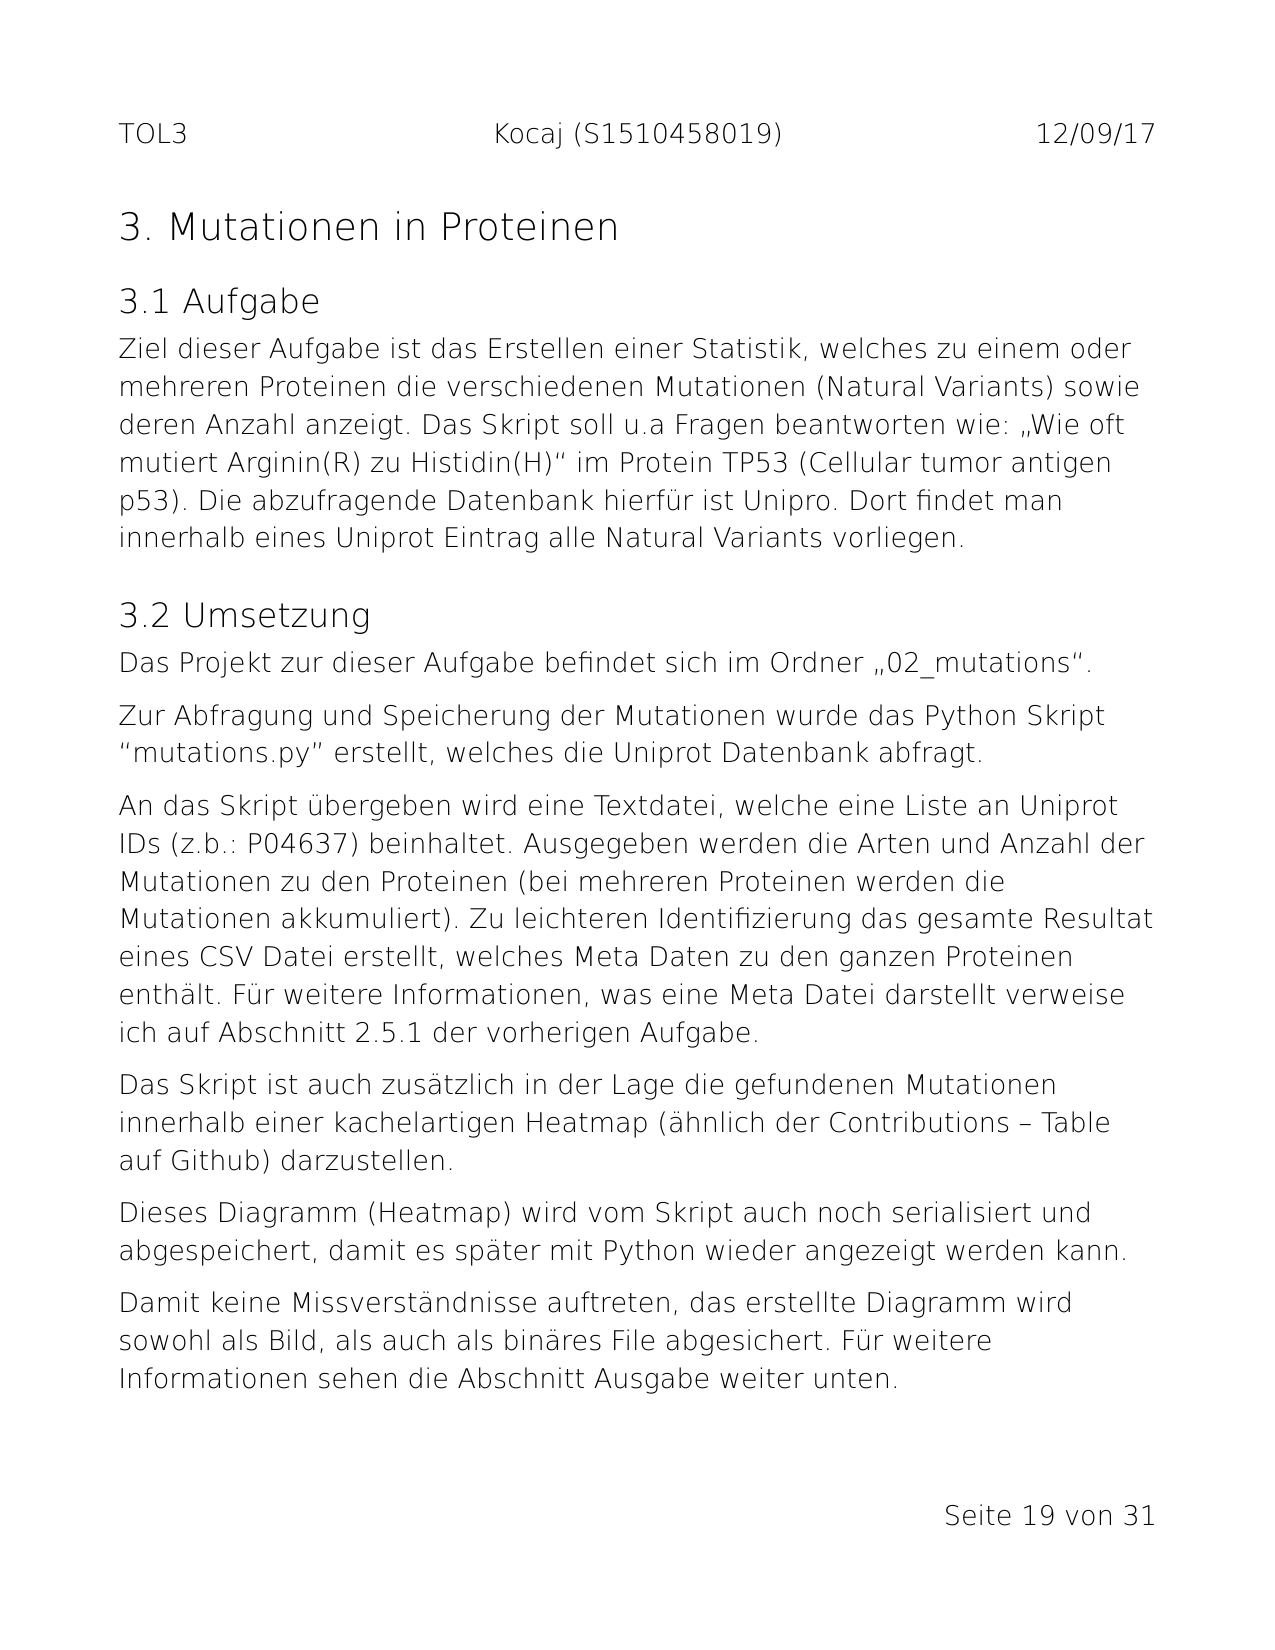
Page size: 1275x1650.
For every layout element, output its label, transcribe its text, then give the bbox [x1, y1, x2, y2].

text Dieses Diagramm (Heatmap) wird vom Skript auch noch serialisiert und abgespeichert, damit es später mit Python wieder angezeigt werden kann. [118, 1197, 1157, 1267]
subtitle 3. Mutationen in Proteinen [118, 205, 1157, 249]
subtitle 3.2 Umsetzung [118, 596, 1157, 635]
text Zur Abfragung und Speicherung der Mutationen wurde das Python Skript “mutations.py” erstellt, welches die Uniprot Datenbank abfragt. [118, 700, 1157, 769]
text An das Skript übergeben wird eine Textdatei, welche eine Liste an Uniprot IDs (z.b.: P04637) beinhaltet. Ausgegeben werden die Arten und Anzahl der Mutationen zu den Proteinen (bei mehreren Proteinen werden die Mutationen akkumuliert). Zu leichteren Identifizierung das gesamte Resultat eines CSV Datei erstellt, welches Meta Daten zu den ganzen Proteinen enthält. Für weitere Informationen, was eine Meta Datei darstellt verweise ich auf Abschnitt 2.5.1 der vorherigen Aufgabe. [118, 790, 1157, 1049]
text Ziel dieser Aufgabe ist das Erstellen einer Statistik, welches zu einem oder mehreren Proteinen die verschiedenen Mutationen (Natural Variants) sowie deren Anzahl anzeigt. Das Skript soll u.a Fragen beantworten wie: „Wie oft mutiert Arginin(R) zu Histidin(H)“ im Protein TP53 (Cellular tumor antigen p53). Die abzufragende Datenbank hierfür ist Unipro. Dort findet man innerhalb eines Uniprot Eintrag alle Natural Variants vorliegen. [118, 334, 1157, 554]
text Das Projekt zur dieser Aufgabe befindet sich im Ordner „02_mutations“. [118, 648, 1157, 679]
subtitle 3.1 Aufgabe [118, 282, 1157, 321]
text Damit keine Missverständnisse auftreten, das erstellte Diagramm wird sowohl als Bild, als auch als binäres File abgesichert. Für weitere Informationen sehen die Abschnitt Ausgabe weiter unten. [118, 1288, 1157, 1395]
text Das Skript ist auch zusätzlich in der Lage die gefundenen Mutationen innerhalb einer kachelartigen Heatmap (ähnlich der Contributions – Table auf Github) darzustellen. [118, 1069, 1157, 1177]
